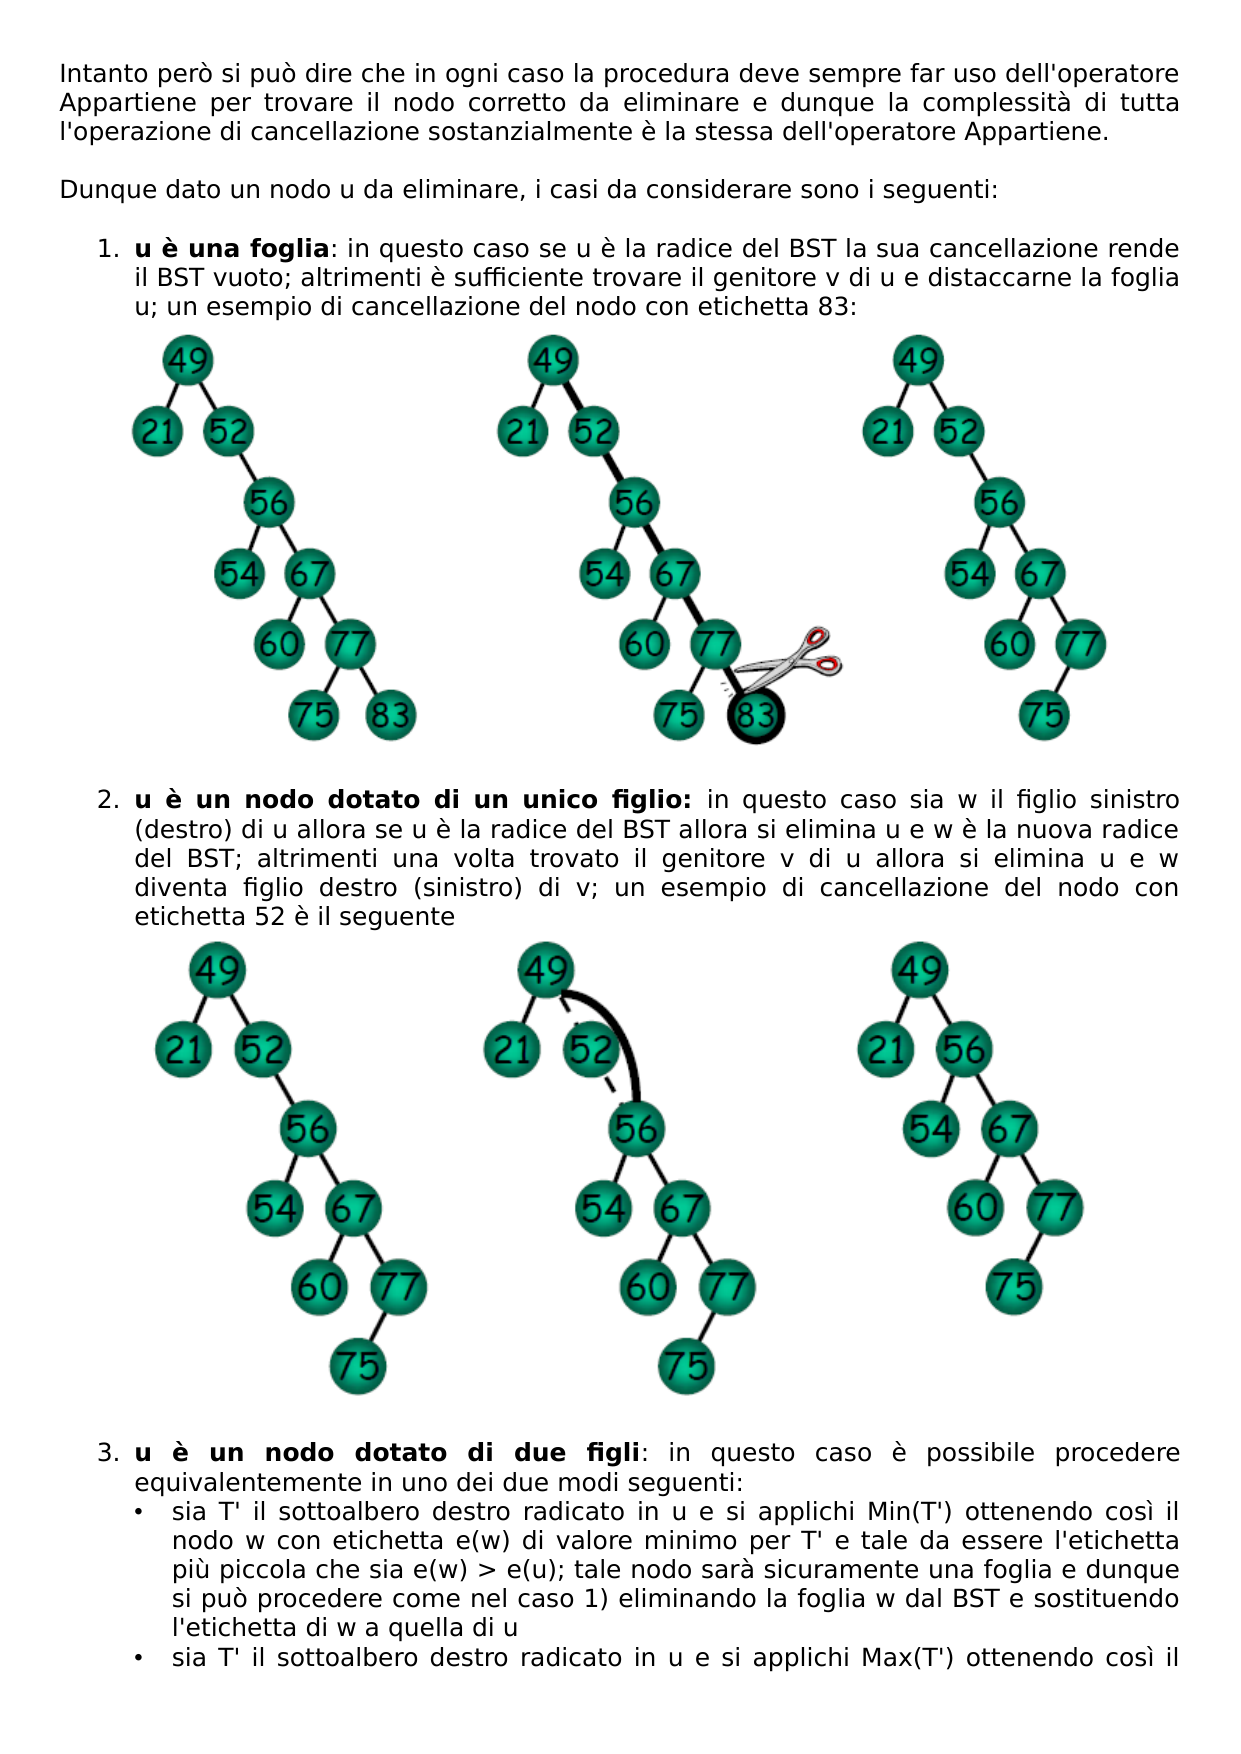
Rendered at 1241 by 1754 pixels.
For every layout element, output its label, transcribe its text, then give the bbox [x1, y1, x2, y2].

picture [118, 321, 1123, 757]
list u è un nodo dotato di un unico figlio: in questo caso sia w il figlio sinistro (destro) di u allora se u è la radice del BST allora si elimina u e w è la nuova radice del BST; altrimenti una volta trovato il genitore v di u allora si elimina u e w diventa figlio destro (sinistro) di v; un esempio di cancellazione del nodo con etichetta 52 è il seguente [97, 786, 1181, 932]
list u è una foglia: in questo caso se u è la radice del BST la sua cancellazione rende il BST vuoto; altrimenti è sufficiente trovare il genitore v di u e distaccarne la foglia u; un esempio di cancellazione del nodo con etichetta 83: [97, 234, 1181, 322]
text Intanto però si può dire che in ogni caso la procedura deve sempre far uso dell'operatore Appartiene per trovare il nodo corretto da eliminare e dunque la complessità di tutta l'operazione di cancellazione sostanzialmente è la stessa dell'operatore Appartiene. [59, 59, 1181, 147]
list sia T' il sottoalbero destro radicato in u e si applichi Max(T') ottenendo così il [134, 1643, 1181, 1672]
list u è un nodo dotato di due figli: in questo caso è possibile procedere equivalentemente in uno dei due modi seguenti: [97, 1438, 1181, 1497]
picture [140, 931, 1100, 1410]
list sia T' il sottoalbero destro radicato in u e si applichi Min(T') ottenendo così il nodo w con etichetta e(w) di valore minimo per T' e tale da essere l'etichetta più piccola che sia e(w) > e(u); tale nodo sarà sicuramente una foglia e dunque si può procedere come nel caso 1) eliminando la foglia w dal BST e sostituendo l'etichetta di w a quella di u [134, 1497, 1181, 1643]
text Dunque dato un nodo u da eliminare, i casi da considerare sono i seguenti: [59, 176, 1181, 205]
